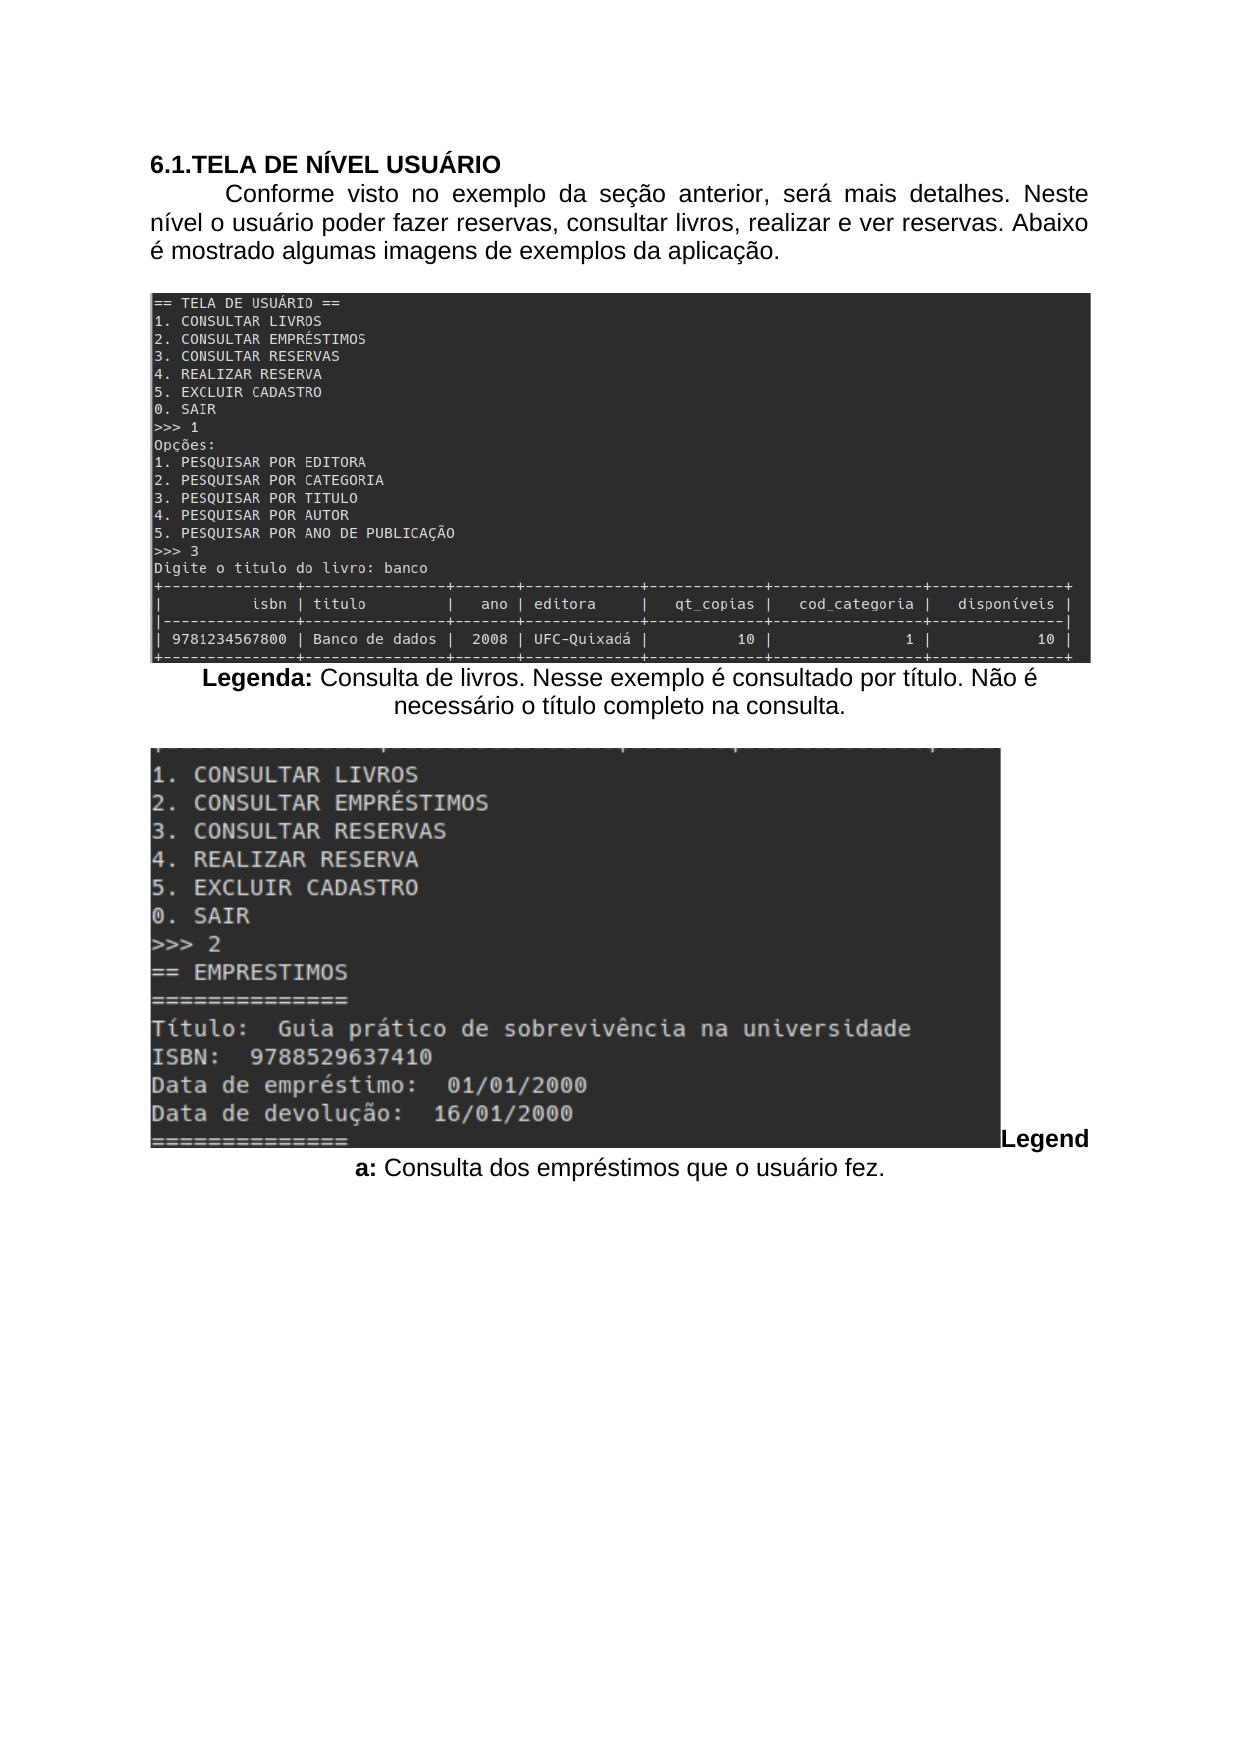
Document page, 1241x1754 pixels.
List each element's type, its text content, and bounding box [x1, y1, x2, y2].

subtitle 6.1.TELA DE NÍVEL USUÁRIO [150, 150, 1090, 179]
picture [150, 293, 1091, 663]
text Legenda: Consulta dos empréstimos que o usuário fez. [150, 749, 1090, 1181]
picture [150, 748, 1001, 1148]
text Conforme visto no exemplo da seção anterior, será mais detalhes. Neste nível o usuário poder fazer reservas, consultar livros, realizar e ver reservas. Abaixo é mostrado algumas imagens de exemplos da aplicação. [150, 179, 1090, 265]
text Legenda: Consulta de livros. Nesse exemplo é consultado por título. Não é necessário o título completo na consulta. [150, 663, 1090, 720]
